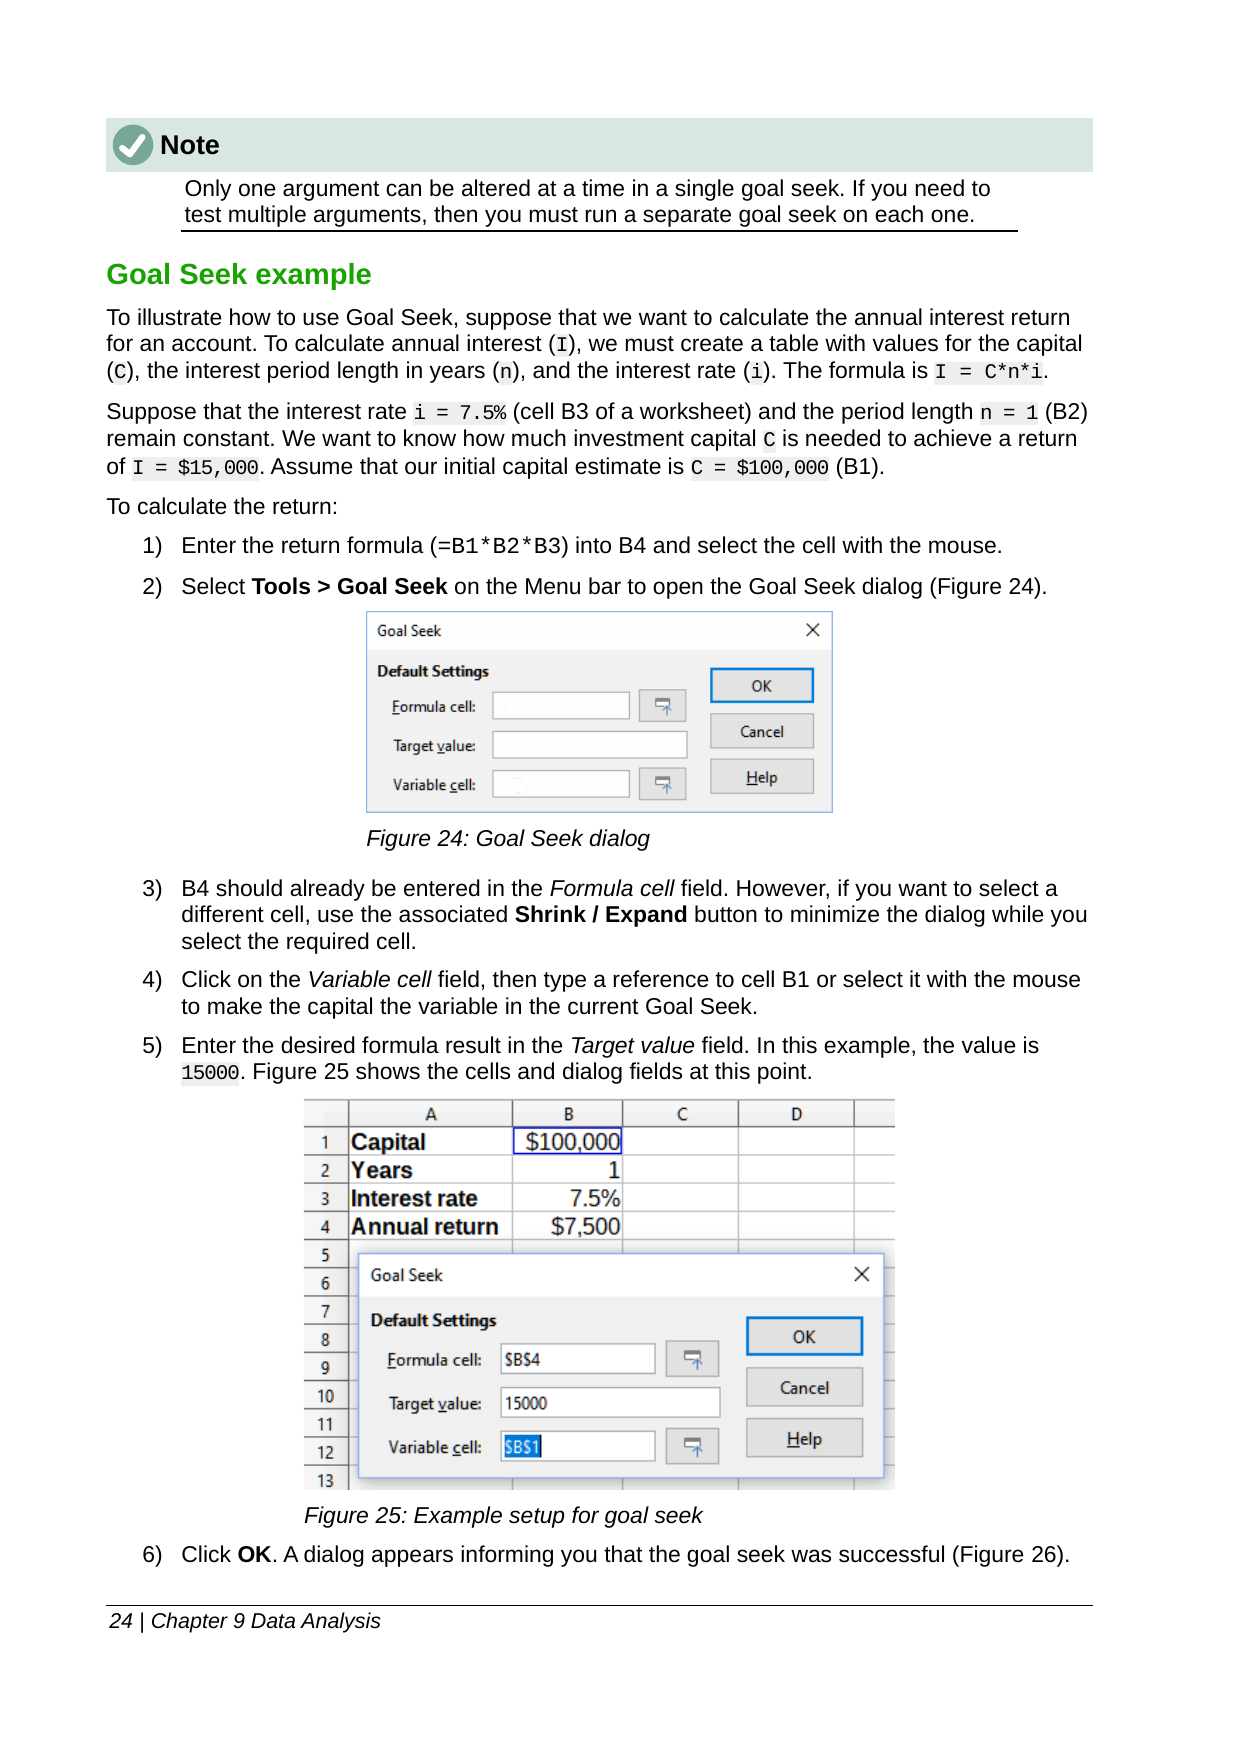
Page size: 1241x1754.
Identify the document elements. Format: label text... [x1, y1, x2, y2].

list Select Tools > Goal Seek on the Menu bar to open the Goal Seek dialog (Figure 24). [162, 573, 1093, 599]
list Enter the desired formula result in the Target value field. In this example, the value is 15000. Figure 25 shows the cells and dialog fields at this point. [162, 1032, 1093, 1086]
list Enter the return formula (=B1*B2*B3) into B4 and select the cell with the mouse. [162, 532, 1093, 561]
picture [303, 1098, 895, 1490]
text Suppose that the interest rate i = 7.5% (cell B3 of a worksheet) and the period length n = 1 (B2) remain constant. We want to know how much investment capital C is needed to achieve a return of I = $15,000. Assume that our initial capital estimate is C = $100,000 (B1). [106, 398, 1093, 481]
text Figure 25: Example setup for goal seek [304, 1502, 895, 1528]
subtitle Note [106, 118, 1093, 172]
text To calculate the return: [106, 493, 1093, 520]
list Click on the Variable cell field, then type a reference to cell B1 or select it with the mouse to make the capital the variable in the current Goal Seek. [162, 966, 1093, 1019]
text Figure 24: Goal Seek dialog [366, 825, 833, 851]
text Only one argument can be altered at a time in a single goal seek. If you need to test multiple arguments, then you must run a separate goal seek on each one. [181, 172, 1018, 230]
picture [366, 611, 833, 813]
text To illustrate how to use Goal Seek, suppose that we want to calculate the annual interest return for an account. To calculate annual interest (I), we must create a table with values for the capital (C), the interest period length in years (n), and the interest rate (i). The formula is I = C*n*i. [106, 303, 1093, 385]
subtitle Goal Seek example [106, 257, 1093, 291]
list Click OK. A dialog appears informing you that the goal seek was successful (Figure 26). [162, 1541, 1093, 1567]
list B4 should already be entered in the Formula cell field. However, if you want to select a different cell, use the associated Shrink / Expand button to minimize the dialog while you select the required cell. [162, 875, 1093, 954]
